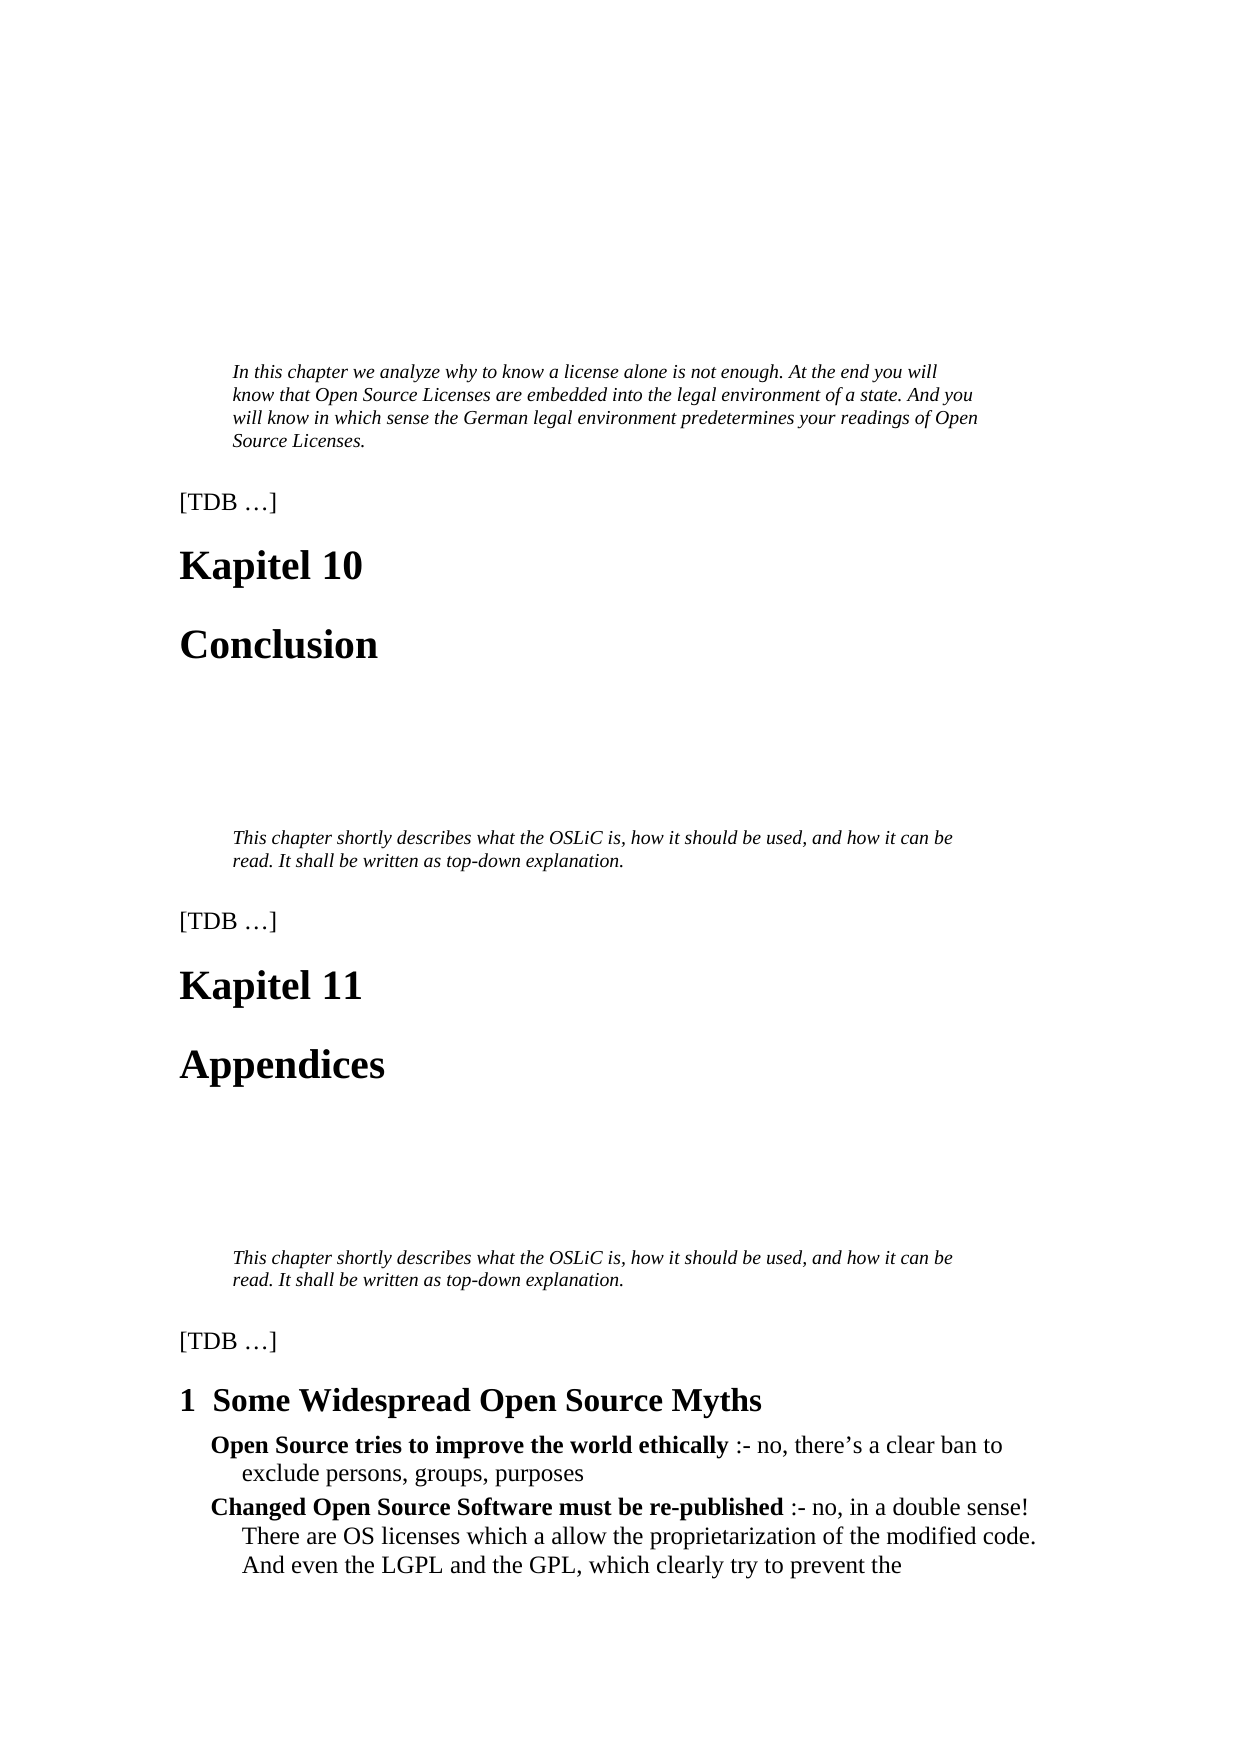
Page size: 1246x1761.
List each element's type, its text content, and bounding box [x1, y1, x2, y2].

subtitle 1 Some Widespread Open Source Myths [179, 1380, 1037, 1418]
text Open Source tries to improve the world ethically :- no, there’s a clear ban to exclude persons, groups, purposes [210, 1430, 1037, 1487]
text Appendices [179, 1039, 1037, 1087]
text Changed Open Source Software must be re-published :- no, in a double sense! There are OS licenses which a allow the proprietarization of the modified code. And even the LGPL and the GPL, which clearly try to prevent the [210, 1492, 1037, 1579]
text This chapter shortly describes what the OSLiC is, how it should be used, and how it can be read. It shall be written as top-down explanation. [232, 1246, 984, 1291]
subtitle Kapitel 10 [179, 540, 1037, 588]
text [TDB …] [179, 906, 1037, 935]
text Conclusion [179, 619, 1037, 667]
text This chapter shortly describes what the OSLiC is, how it should be used, and how it can be read. It shall be written as top-down explanation. [232, 826, 984, 871]
text [TDB …] [179, 1326, 1037, 1355]
subtitle Kapitel 11 [179, 960, 1037, 1008]
text In this chapter we analyze why to know a license alone is not enough. At the end you will know that Open Source Licenses are embedded into the legal environment of a state. And you will know in which sense the German legal environment predetermines your readings of Open Source Licenses. [232, 360, 984, 452]
text [TDB …] [179, 487, 1037, 515]
